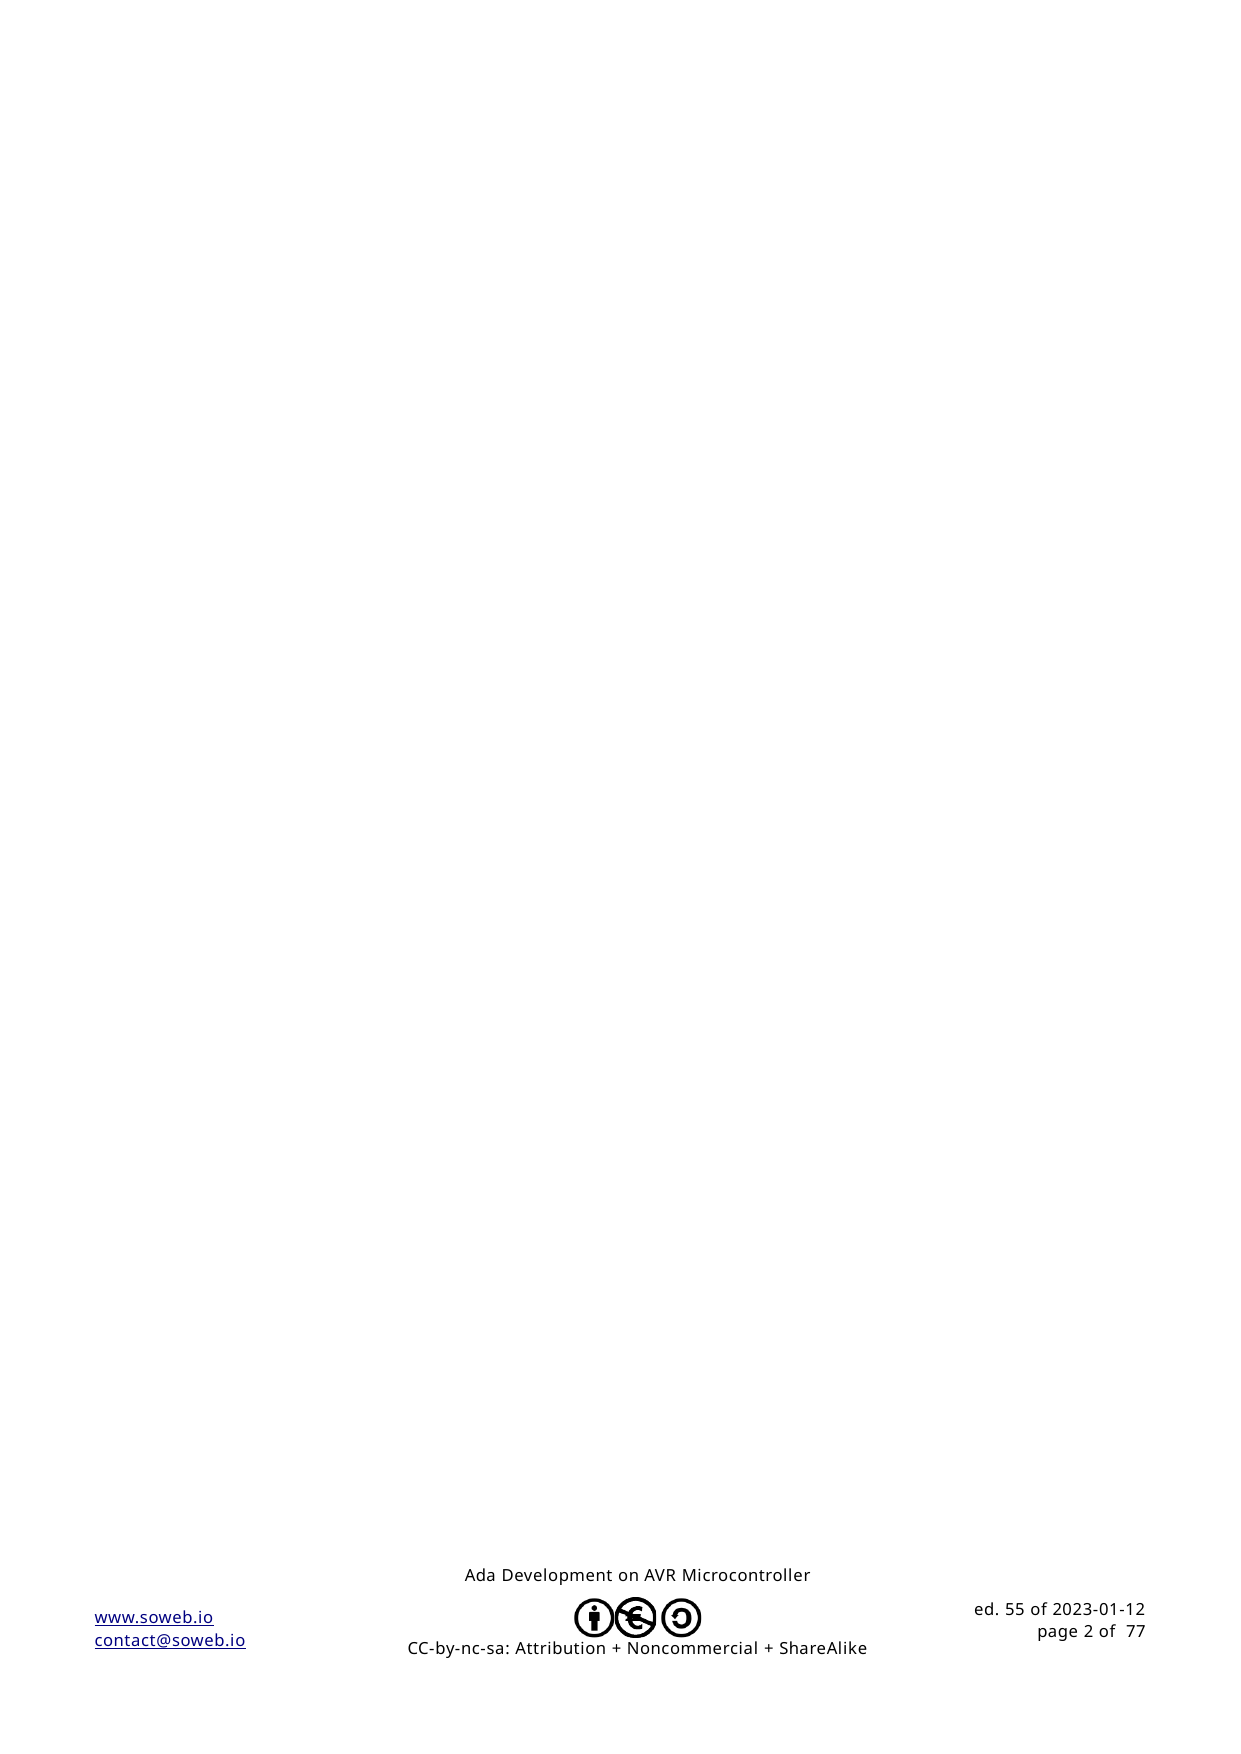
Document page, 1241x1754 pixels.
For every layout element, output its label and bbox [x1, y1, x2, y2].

picture [573, 1597, 657, 1638]
picture [660, 1597, 702, 1638]
